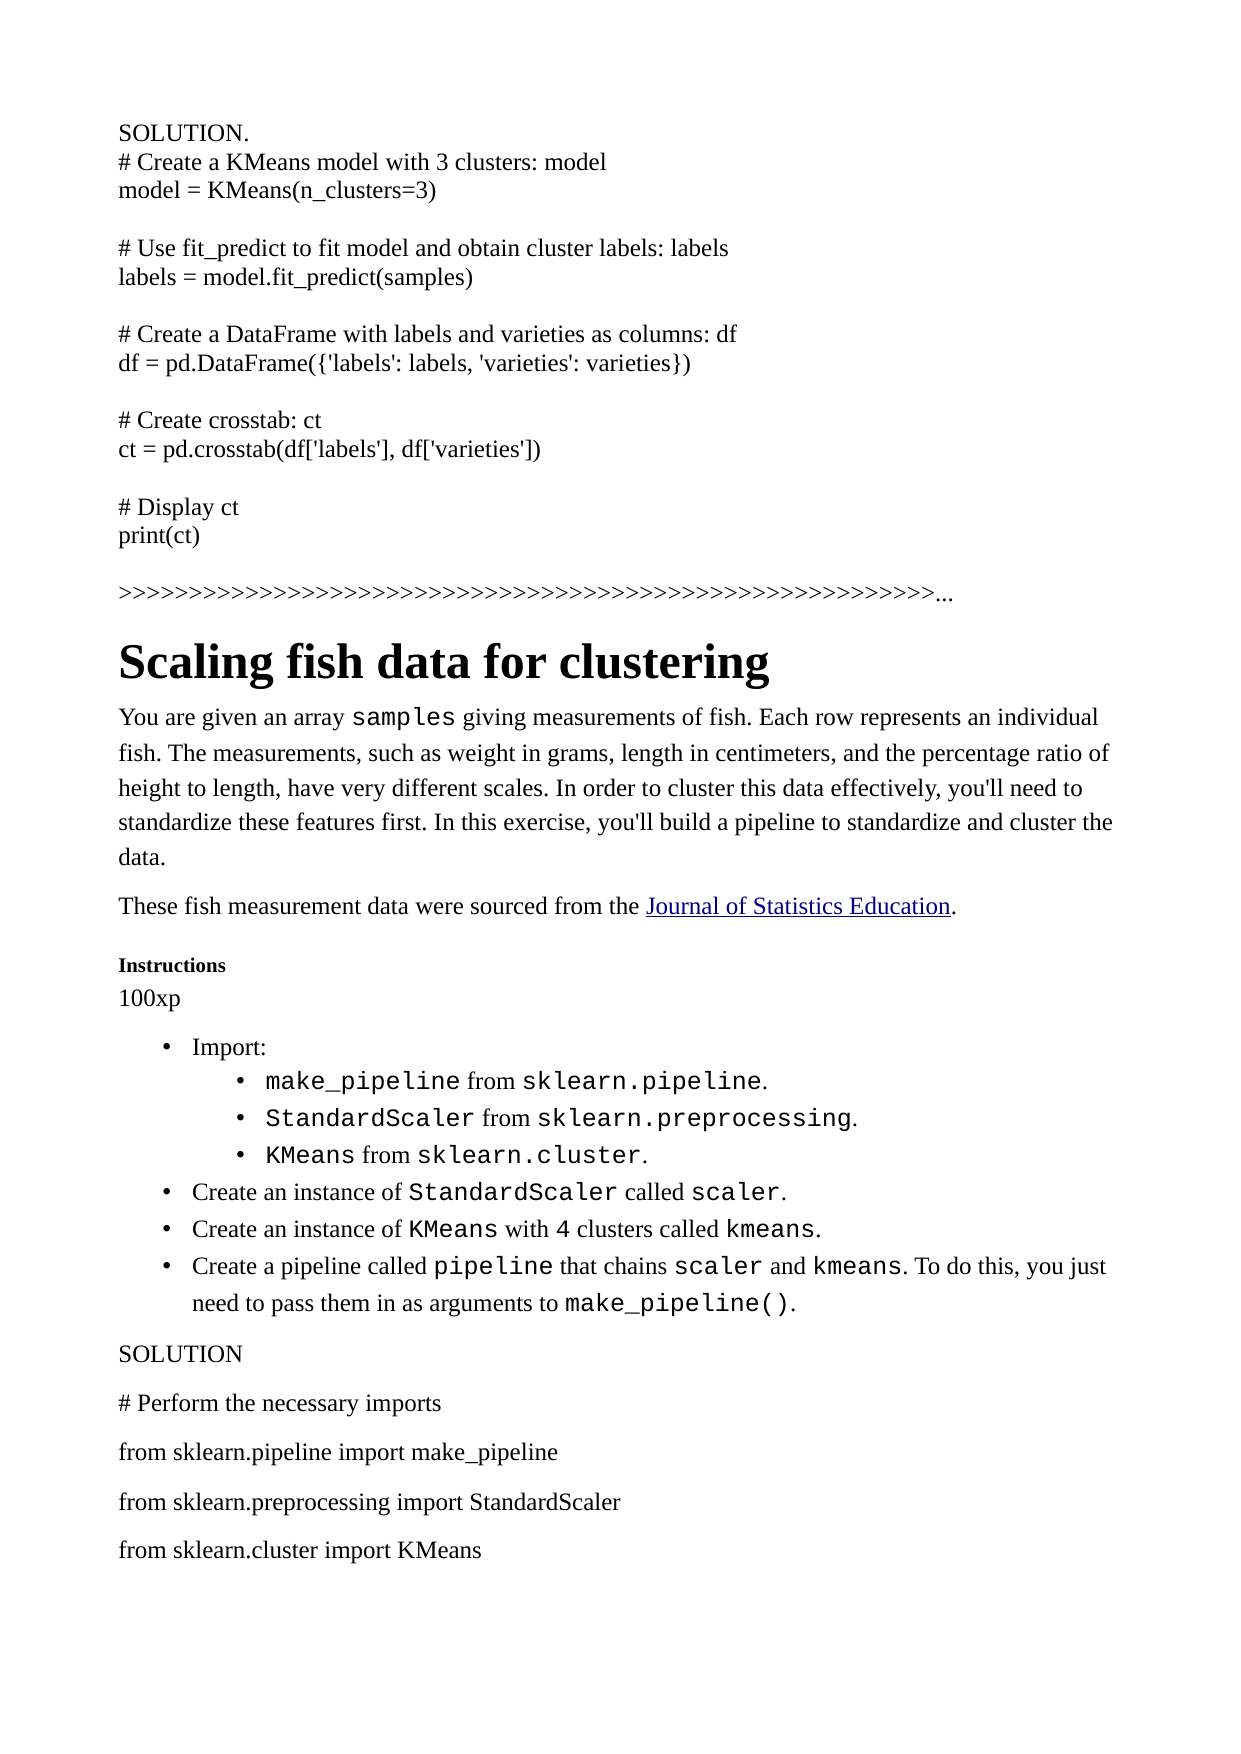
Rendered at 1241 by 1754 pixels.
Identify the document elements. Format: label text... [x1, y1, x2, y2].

text from sklearn.pipeline import make_pipeline [118, 1437, 1122, 1466]
text # Perform the necessary imports [118, 1388, 1122, 1417]
subtitle Instructions [118, 952, 1122, 977]
text ct = pd.crosstab(df['labels'], df['varieties']) [118, 434, 1122, 463]
list Create an instance of KMeans with 4 clusters called kmeans. [162, 1214, 1122, 1245]
text from sklearn.cluster import KMeans [118, 1536, 1122, 1564]
text from sklearn.preprocessing import StandardScaler [118, 1487, 1122, 1515]
text # Display ct [118, 492, 1122, 521]
text # Create a DataFrame with labels and varieties as columns: df [118, 319, 1122, 348]
list StandardScaler from sklearn.preprocessing. [236, 1103, 1122, 1134]
text # Create a KMeans model with 3 clusters: model [118, 147, 1122, 176]
text model = KMeans(n_clusters=3) [118, 176, 1122, 204]
list Create a pipeline called pipeline that chains scaler and kmeans. To do this, you just need to pass them in as arguments to make_pipeline(). [162, 1251, 1122, 1319]
text # Create crosstab: ct [118, 406, 1122, 434]
list Create an instance of StandardScaler called scaler. [162, 1177, 1122, 1208]
list Import: [162, 1032, 1122, 1061]
text 100xp [118, 983, 1122, 1012]
list KMeans from sklearn.cluster. [236, 1140, 1122, 1171]
text These fish measurement data were sourced from the Journal of Statistics Education. [118, 891, 1122, 920]
text SOLUTION. [118, 118, 1122, 147]
list make_pipeline from sklearn.pipeline. [236, 1066, 1122, 1097]
text You are given an array samples giving measurements of fish. Each row represents an individual fish. The measurements, such as weight in grams, length in centimeters, and the percentage ratio of height to length, have very different scales. In order to cluster this data effectively, you'll need to standardize these features first. In this exercise, you'll build a pipeline to standardize and cluster the data. [118, 702, 1122, 871]
text # Use fit_predict to fit model and obtain cluster labels: labels [118, 233, 1122, 262]
text print(ct) [118, 521, 1122, 549]
subtitle Scaling fish data for clustering [118, 632, 1122, 689]
text >>>>>>>>>>>>>>>>>>>>>>>>>>>>>>>>>>>>>>>>>>>>>>>>>>>>>>>>>>... [118, 578, 1122, 607]
text SOLUTION [118, 1339, 1122, 1368]
text df = pd.DataFrame({'labels': labels, 'varieties': varieties}) [118, 348, 1122, 377]
text labels = model.fit_predict(samples) [118, 262, 1122, 291]
